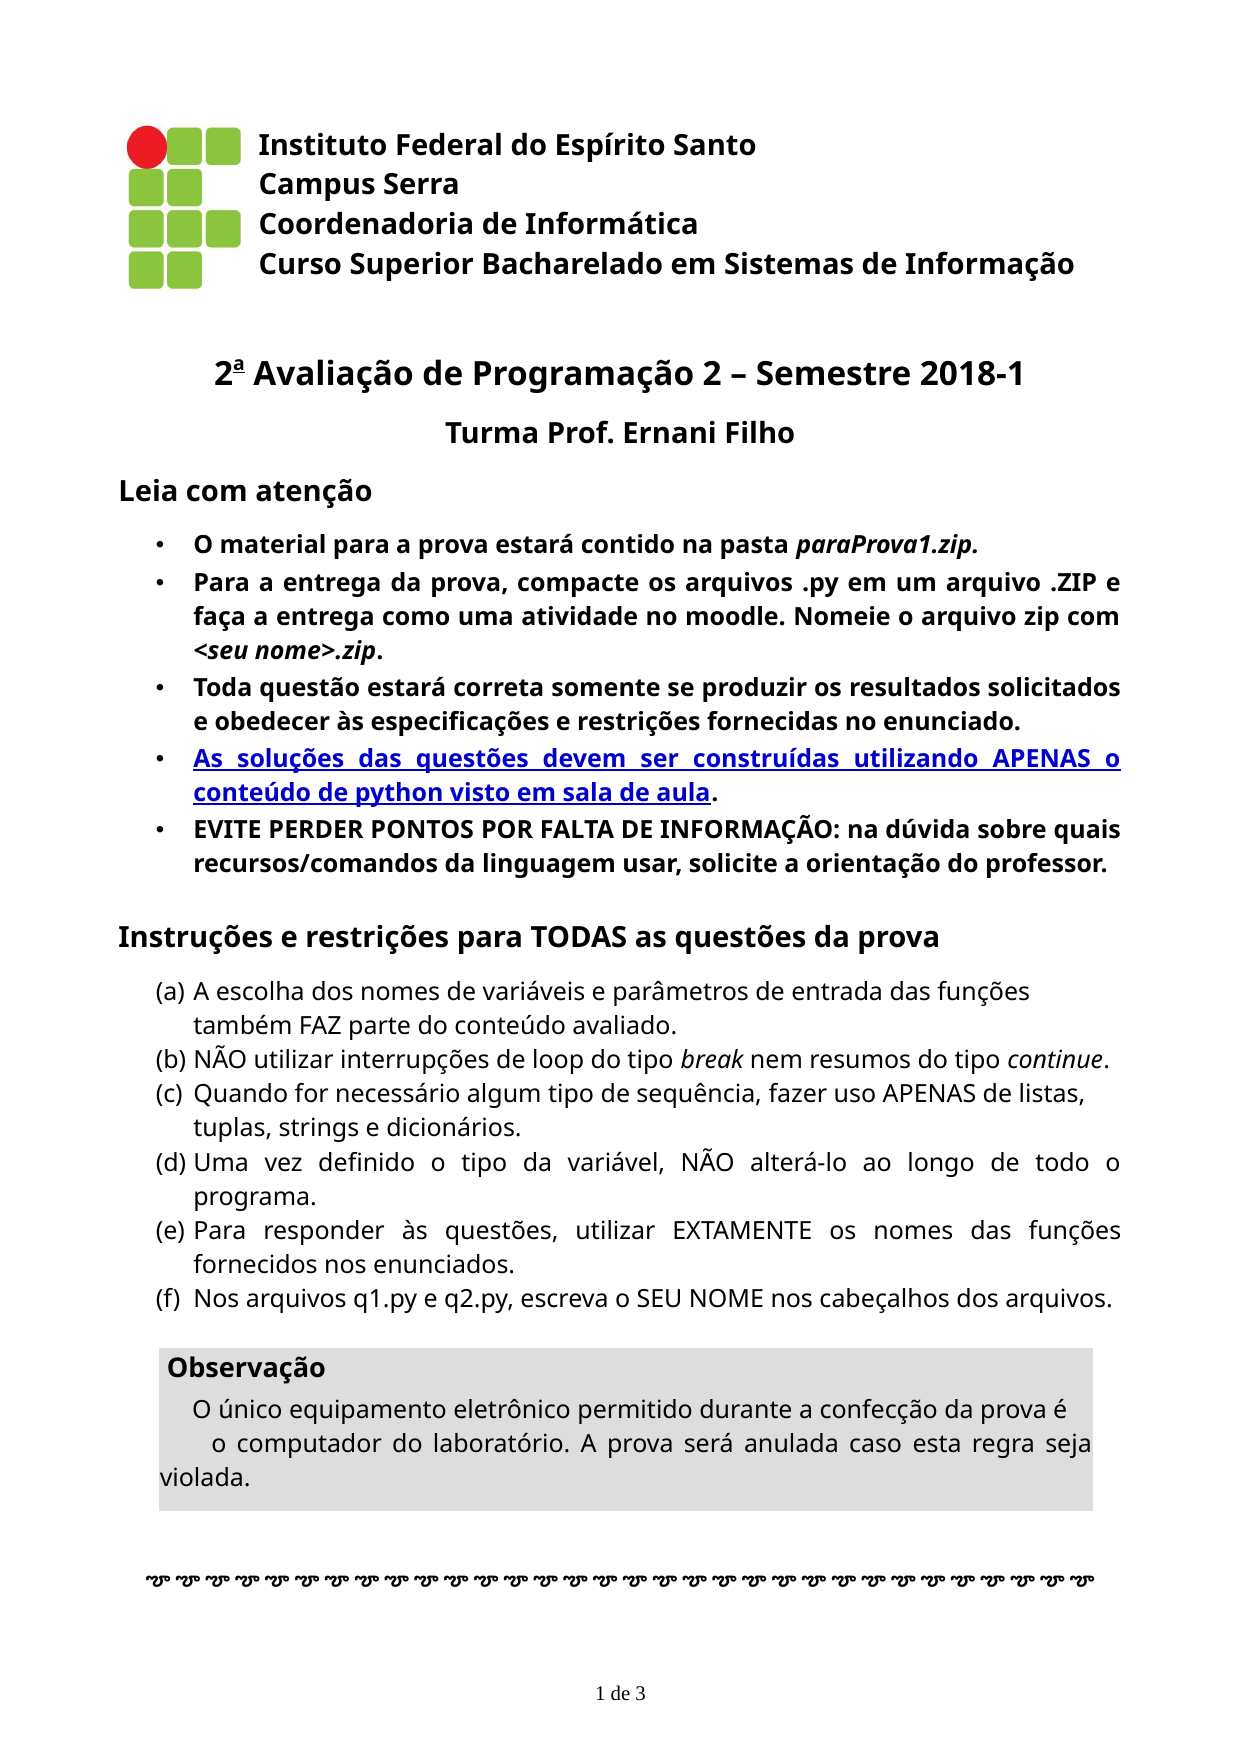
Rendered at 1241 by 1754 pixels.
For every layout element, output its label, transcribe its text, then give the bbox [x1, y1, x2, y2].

text Instruções e restrições para TODAS as questões da prova [118, 916, 1122, 956]
list As soluções das questões devem ser construídas utilizando APENAS o conteúdo de python visto em sala de aula. [156, 740, 1122, 808]
picture [121, 122, 242, 293]
text O único equipamento eletrônico permitido durante a confecção da prova é [159, 1391, 1093, 1425]
list Toda questão estará correta somente se produzir os resultados solicitados e obedecer às especificações e restrições fornecidas no enunciado. [156, 669, 1122, 737]
text o computador do laboratório. A prova será anulada caso esta regra seja violada. [159, 1425, 1093, 1493]
table_header [118, 118, 252, 292]
text 2a Avaliação de Programação 2 – Semestre 2018-1 [118, 349, 1122, 395]
list Para a entrega da prova, compacte os arquivos .py em um arquivo .ZIP e faça a entrega como uma atividade no moodle. Nomeie o arquivo zip com <seu nome>.zip. [156, 564, 1122, 666]
list O material para a prova estará contido na pasta paraProva1.zip. [156, 527, 1122, 561]
text Leia com atenção [118, 470, 1122, 509]
text Turma Prof. Ernani Filho [118, 412, 1122, 452]
list Quando for necessário algum tipo de sequência, fazer uso APENAS de listas, tuplas, strings e dicionários. [156, 1076, 1122, 1144]
list Para responder às questões, utilizar EXTAMENTE os nomes das funções fornecidos nos enunciados. [156, 1212, 1122, 1280]
list NÃO utilizar interrupções de loop do tipo break nem resumos do tipo continue. [156, 1042, 1122, 1076]
list Uma vez definido o tipo da variável, NÃO alterá-lo ao longo de todo o programa. [156, 1144, 1122, 1212]
text Observação [159, 1348, 1093, 1385]
table_header Instituto Federal do Espírito Santo Campus Serra Coordenadoria de Informática Curso Superior Bacharelado em Sistemas de Informação [253, 118, 1123, 315]
text ౡ ౡ ౡ ౡ ౡ ౡ ౡ ౡ ౡ ౡ ౡ ౡ ౡ ౡ ౡ ౡ ౡ ౡ ౡ ౡ ౡ ౡ ౡ ౡ ౡ ౡ ౡ ౡ ౡ ౡ ౡ ౡ [118, 1568, 1122, 1593]
list A escolha dos nomes de variáveis e parâmetros de entrada das funções também FAZ parte do conteúdo avaliado. [156, 974, 1122, 1042]
list EVITE PERDER PONTOS POR FALTA DE INFORMAÇÃO: na dúvida sobre quais recursos/comandos da linguagem usar, solicite a orientação do professor. [156, 811, 1122, 879]
list Nos arquivos q1.py e q2.py, escreva o SEU NOME nos cabeçalhos dos arquivos. [156, 1280, 1122, 1314]
table_header [118, 293, 252, 315]
